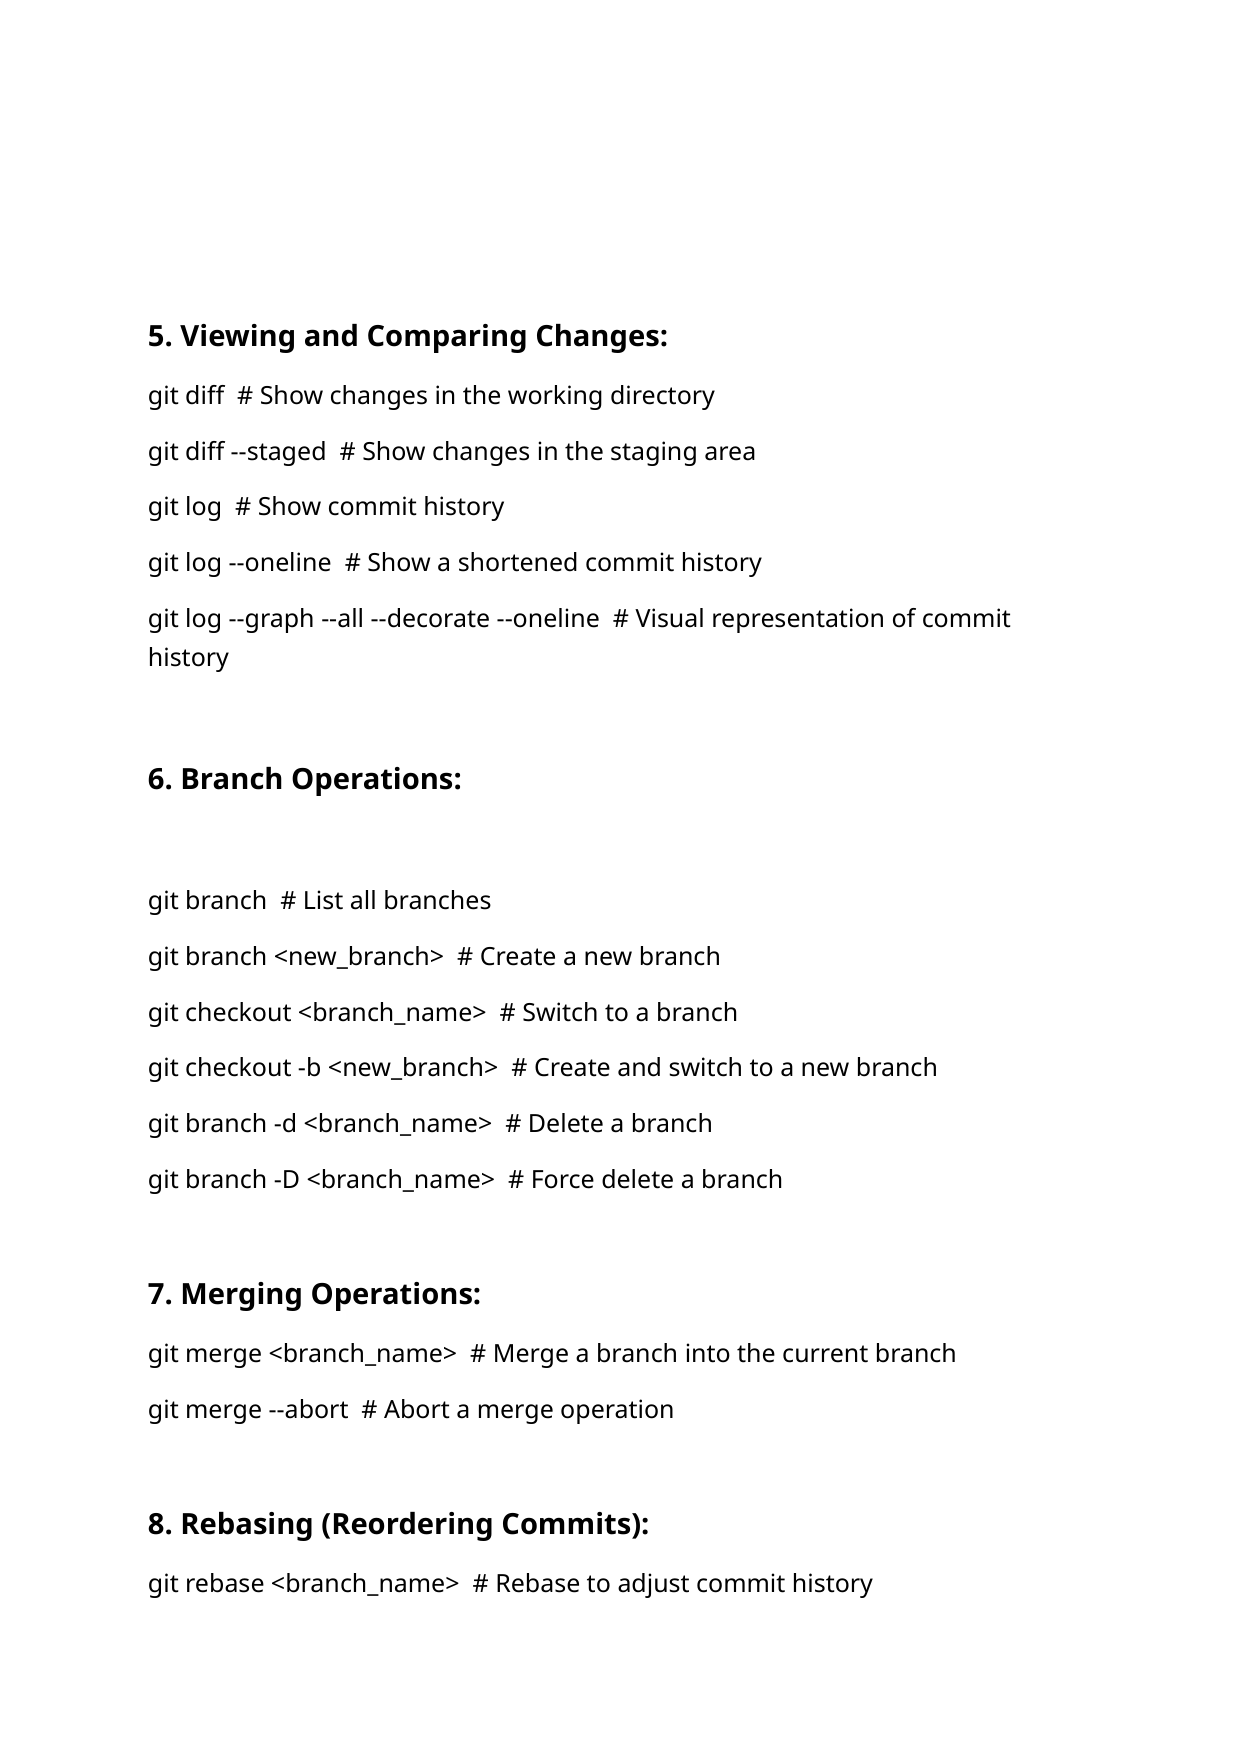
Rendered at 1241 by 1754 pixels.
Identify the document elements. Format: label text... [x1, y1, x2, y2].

text 8. Rebasing (Reordering Commits): [148, 1503, 1093, 1543]
text git checkout -b <new_branch> # Create and switch to a new branch [148, 1050, 1093, 1084]
text git log # Show commit history [148, 489, 1093, 523]
text git branch -d <branch_name> # Delete a branch [148, 1106, 1093, 1140]
text git log --oneline # Show a shortened commit history [148, 545, 1093, 579]
text git diff --staged # Show changes in the staging area [148, 433, 1093, 467]
text git branch -D <branch_name> # Force delete a branch [148, 1162, 1093, 1196]
text 7. Merging Operations: [148, 1273, 1093, 1313]
text git merge --abort # Abort a merge operation [148, 1392, 1093, 1426]
text git log --graph --all --decorate --oneline # Visual representation of commit history [148, 601, 1093, 674]
text git rebase <branch_name> # Rebase to adjust commit history [148, 1566, 1093, 1599]
text git branch <new_branch> # Create a new branch [148, 938, 1093, 972]
text 6. Branch Operations: [148, 758, 1093, 798]
text git branch # List all branches [148, 883, 1093, 917]
text git merge <branch_name> # Merge a branch into the current branch [148, 1336, 1093, 1370]
text 5. Viewing and Comparing Changes: [148, 315, 1093, 355]
text git checkout <branch_name> # Switch to a branch [148, 994, 1093, 1028]
text git diff # Show changes in the working directory [148, 377, 1093, 411]
